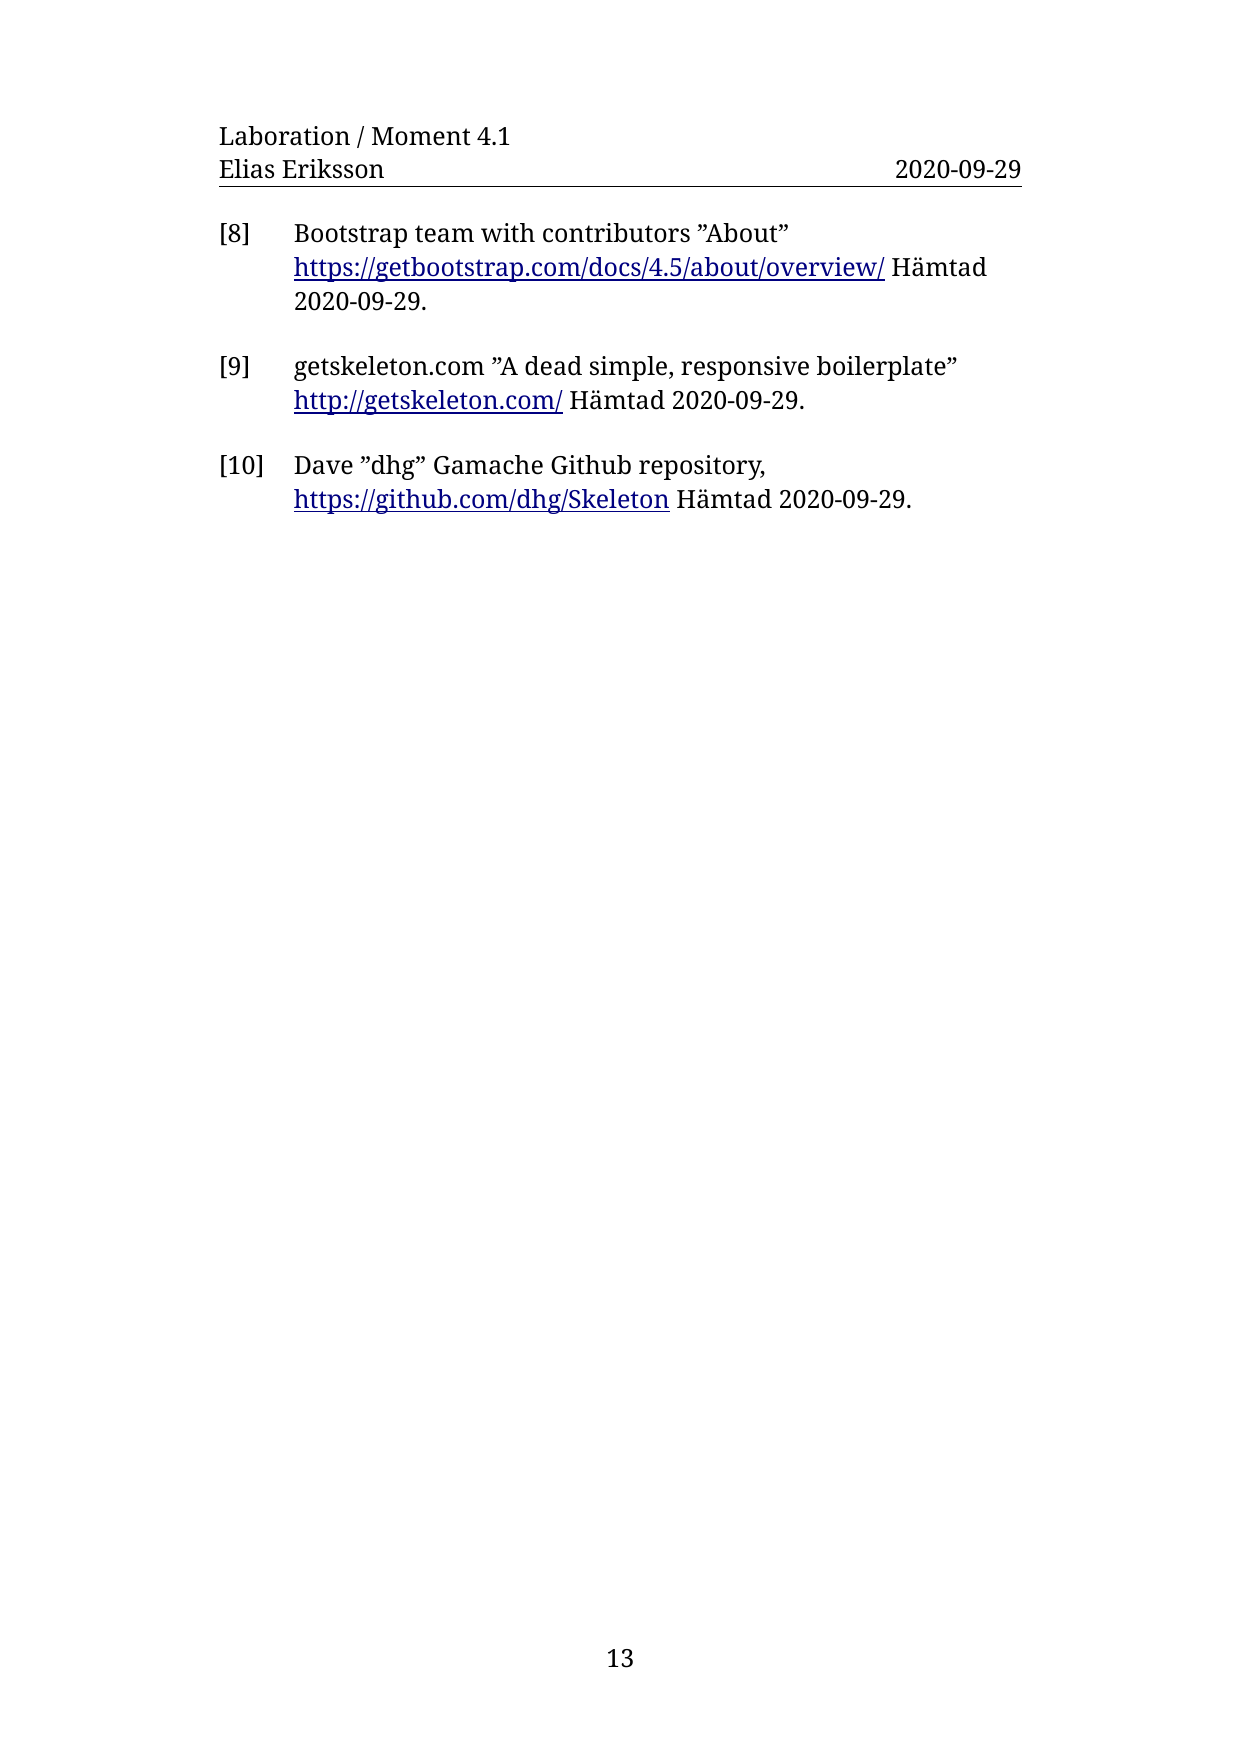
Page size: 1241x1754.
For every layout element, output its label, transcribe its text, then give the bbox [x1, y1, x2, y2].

list Bootstrap team with contributors ”About” https://getbootstrap.com/docs/4.5/about/overview/ Hämtad 2020-09-29. [218, 216, 1022, 318]
list Dave ”dhg” Gamache Github repository, https://github.com/dhg/Skeleton Hämtad 2020-09-29. [218, 448, 1022, 516]
list getskeleton.com ”A dead simple, responsive boilerplate” http://getskeleton.com/ Hämtad 2020-09-29. [218, 349, 1022, 417]
